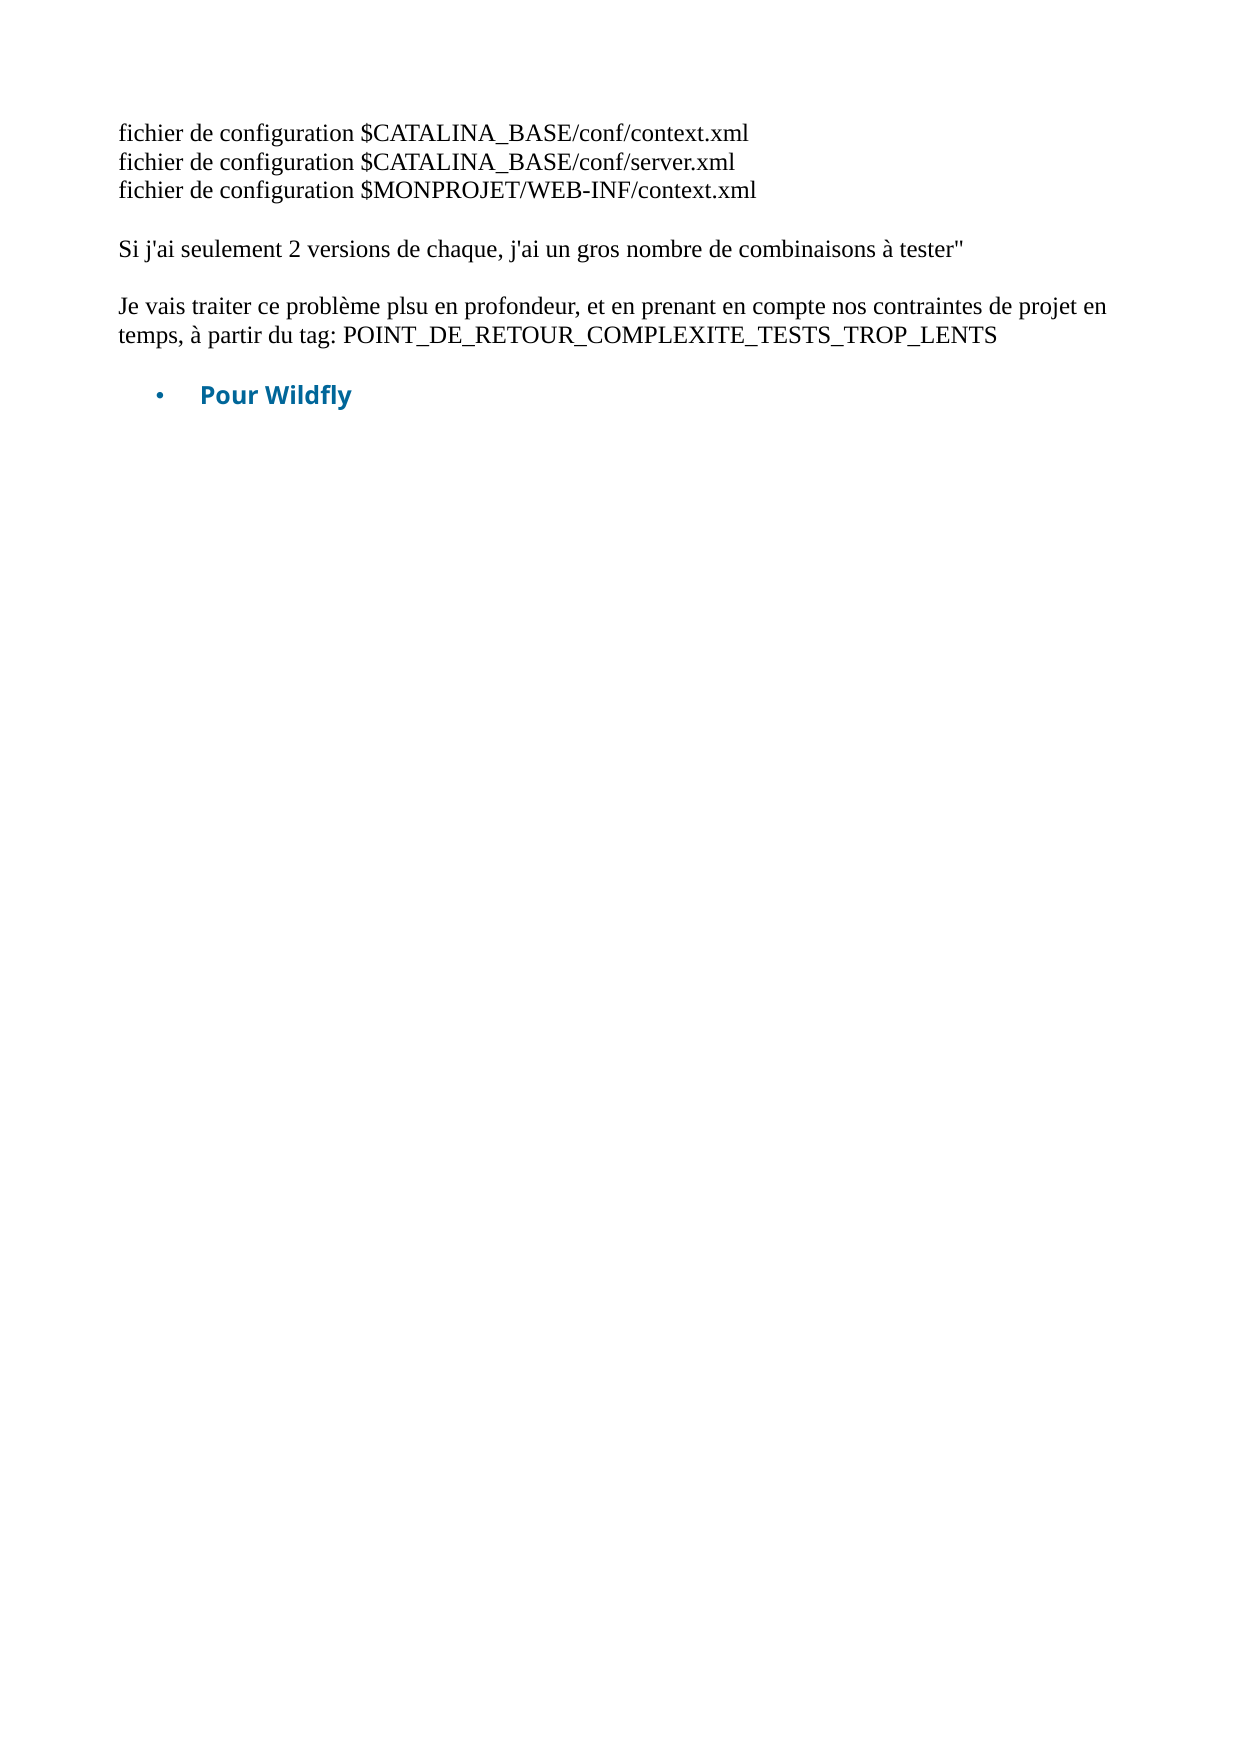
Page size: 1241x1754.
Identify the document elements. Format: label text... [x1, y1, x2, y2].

text Si j'ai seulement 2 versions de chaque, j'ai un gros nombre de combinaisons à tester" [118, 234, 1122, 263]
text Je vais traiter ce problème plsu en profondeur, et en prenant en compte nos contraintes de projet en temps, à partir du tag: POINT_DE_RETOUR_COMPLEXITE_TESTS_TROP_LENTS [118, 291, 1122, 349]
list Pour Wildfly [156, 378, 1122, 412]
text fichier de configuration $CATALINA_BASE/conf/context.xml fichier de configuration $CATALINA_BASE/conf/server.xml fichier de configuration $MONPROJET/WEB-INF/context.xml [118, 118, 1122, 204]
